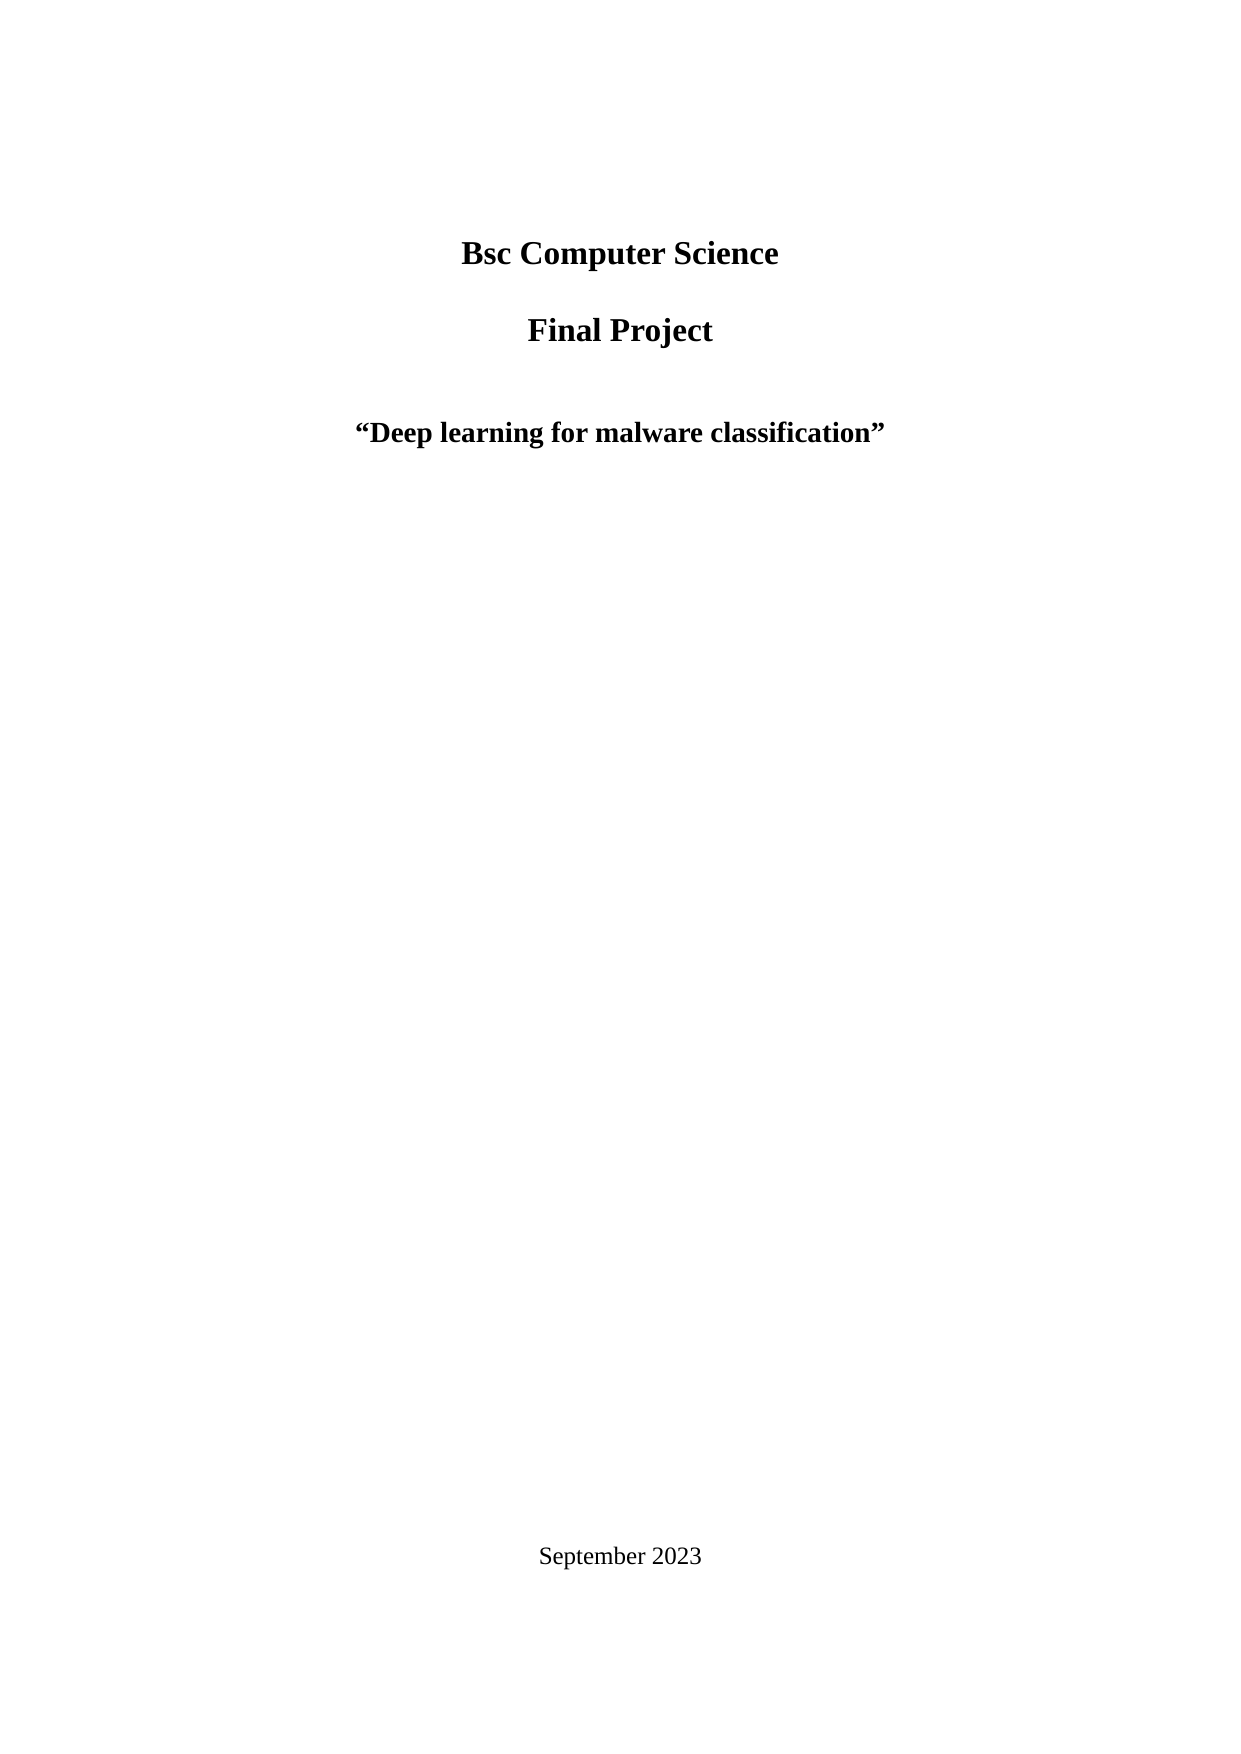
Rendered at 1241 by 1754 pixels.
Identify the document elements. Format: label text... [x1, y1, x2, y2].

text Final Project [118, 310, 1122, 348]
text September 2023 [118, 1541, 1122, 1570]
text “Deep learning for malware classification” [118, 415, 1122, 449]
text Bsc Computer Science [118, 233, 1122, 271]
